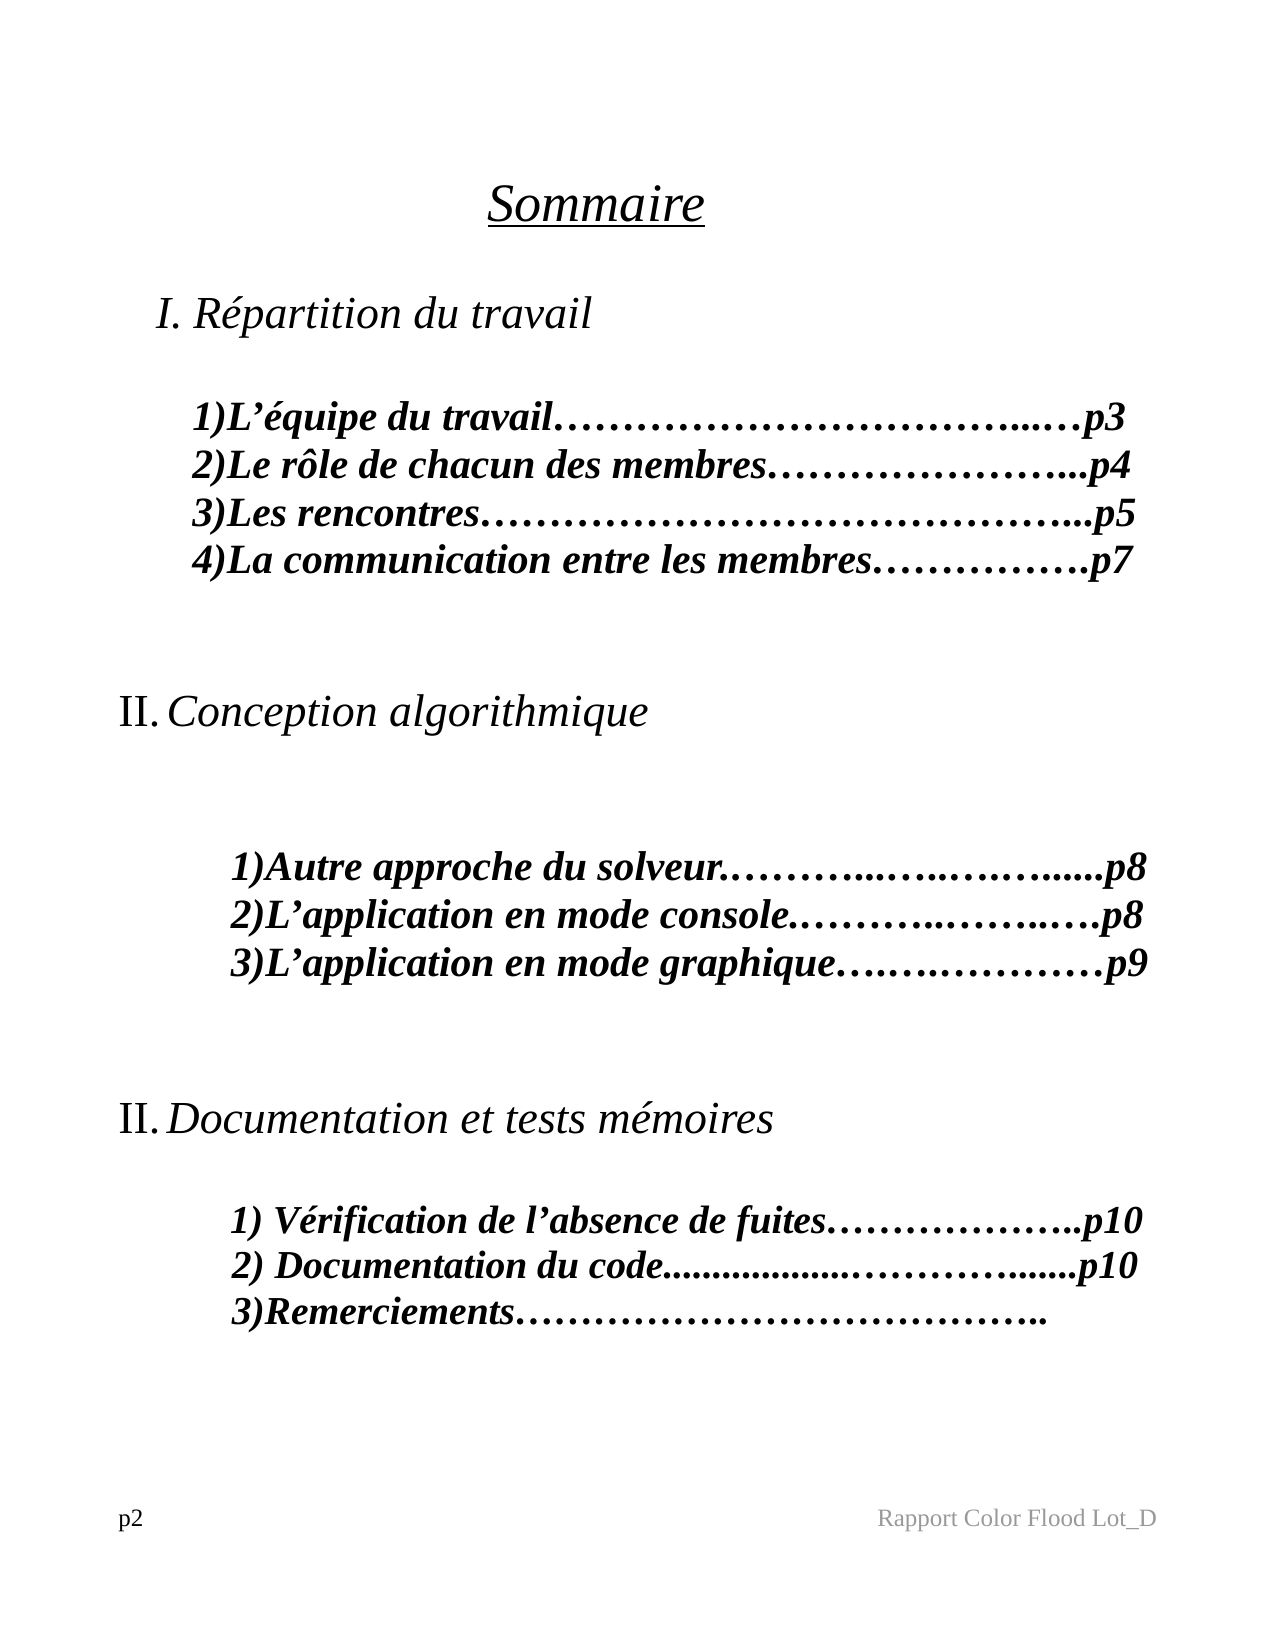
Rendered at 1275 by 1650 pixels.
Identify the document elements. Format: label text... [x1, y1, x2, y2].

text II. Conception algorithmique [118, 683, 1157, 736]
text 1) Vérification de l’absence de fuites………………..p10 [118, 1196, 1157, 1242]
text Sommaire [118, 171, 1157, 233]
list 1)Autre approche du solveur.………...…..….…......p8 [193, 842, 1157, 889]
text 2)Le rôle de chacun des membres…………………...p4 [118, 439, 1157, 487]
text II. Documentation et tests mémoires [118, 1091, 1157, 1143]
text 1)L’équipe du travail……………………………...…p3 [118, 391, 1157, 439]
text 3)Remerciements………………………………….. [118, 1287, 1157, 1333]
list 2)L’application en mode console.………..……..….p8 [193, 889, 1157, 937]
list 3)L’application en mode graphique….….…………p9 [193, 937, 1157, 985]
text 2) Documentation du code...................………….......p10 [118, 1242, 1157, 1287]
text 3)Les rencontres……………………………………...p5 [118, 487, 1157, 535]
text 4)La communication entre les membres…………….p7 [118, 535, 1157, 583]
list Répartition du travail [156, 286, 1157, 338]
